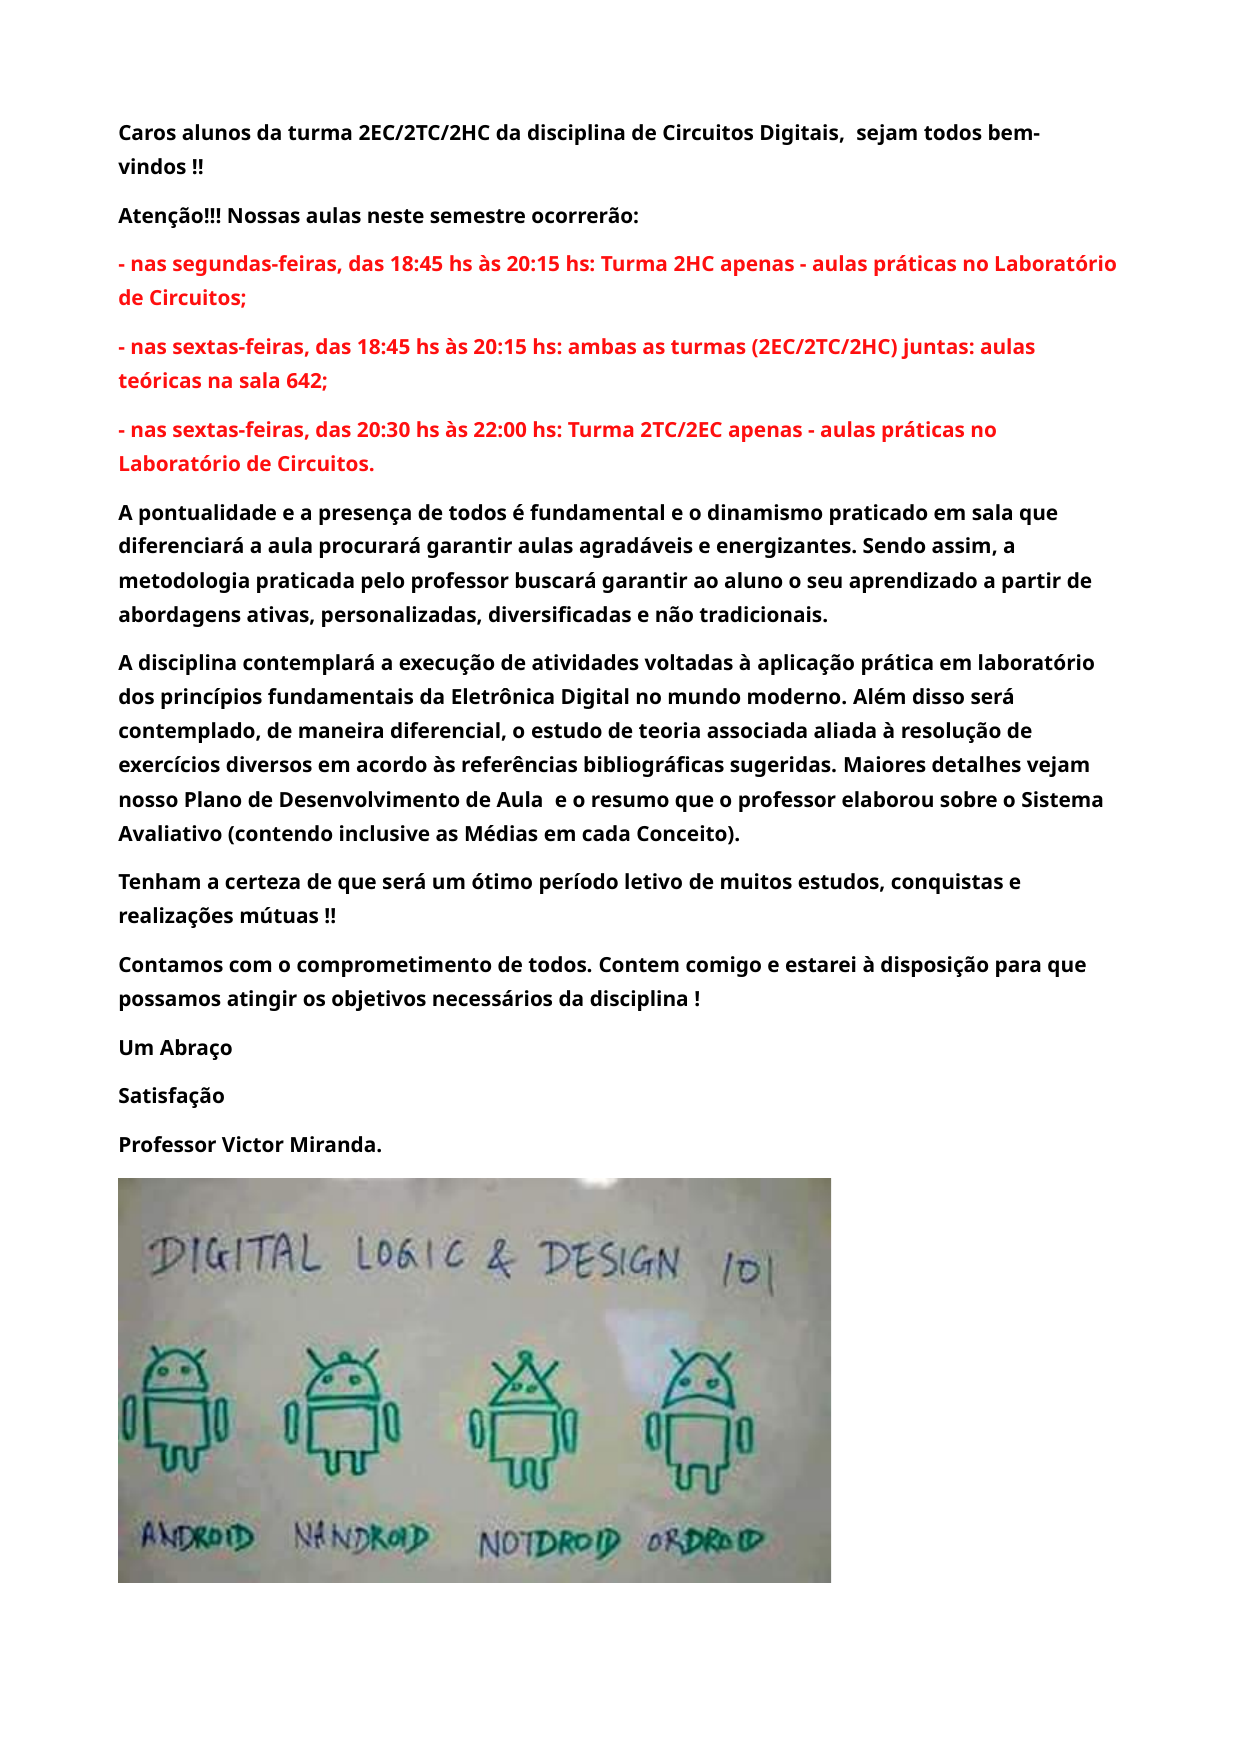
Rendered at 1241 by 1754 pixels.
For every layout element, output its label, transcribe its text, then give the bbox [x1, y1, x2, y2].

text - nas sextas-feiras, das 18:45 hs às 20:15 hs: ambas as turmas (2EC/2TC/2HC) juntas: aulas teóricas na sala 642; [118, 332, 1122, 395]
picture [118, 1178, 832, 1583]
text Atenção!!! Nossas aulas neste semestre ocorrerão: [118, 201, 1122, 229]
text Caros alunos da turma 2EC/2TC/2HC da disciplina de Circuitos Digitais, sejam todos bem-vindos !! [118, 118, 1122, 181]
text Professor Victor Miranda. [118, 1130, 1122, 1158]
text - nas segundas-feiras, das 18:45 hs às 20:15 hs: Turma 2HC apenas - aulas práticas no Laboratório de Circuitos; [118, 249, 1122, 312]
text A pontualidade e a presença de todos é fundamental e o dinamismo praticado em sala que diferenciará a aula procurará garantir aulas agradáveis e energizantes. Sendo assim, a metodologia praticada pelo professor buscará garantir ao aluno o seu aprendizado a partir de abordagens ativas, personalizadas, diversificadas e não tradicionais. [118, 498, 1122, 628]
text Tenham a certeza de que será um ótimo período letivo de muitos estudos, conquistas e realizações mútuas !! [118, 867, 1122, 930]
text Contamos com o comprometimento de todos. Contem comigo e estarei à disposição para que possamos atingir os objetivos necessários da disciplina ! [118, 950, 1122, 1013]
text - nas sextas-feiras, das 20:30 hs às 22:00 hs: Turma 2TC/2EC apenas - aulas práticas no Laboratório de Circuitos. [118, 415, 1122, 477]
text Satisfação [118, 1081, 1122, 1110]
text Um Abraço [118, 1033, 1122, 1061]
text A disciplina contemplará a execução de atividades voltadas à aplicação prática em laboratório dos princípios fundamentais da Eletrônica Digital no mundo moderno. Além disso será contemplado, de maneira diferencial, o estudo de teoria associada aliada à resolução de exercícios diversos em acordo às referências bibliográficas sugeridas. Maiores detalhes vejam nosso Plano de Desenvolvimento de Aula e o resumo que o professor elaborou sobre o Sistema Avaliativo (contendo inclusive as Médias em cada Conceito). [118, 648, 1122, 847]
